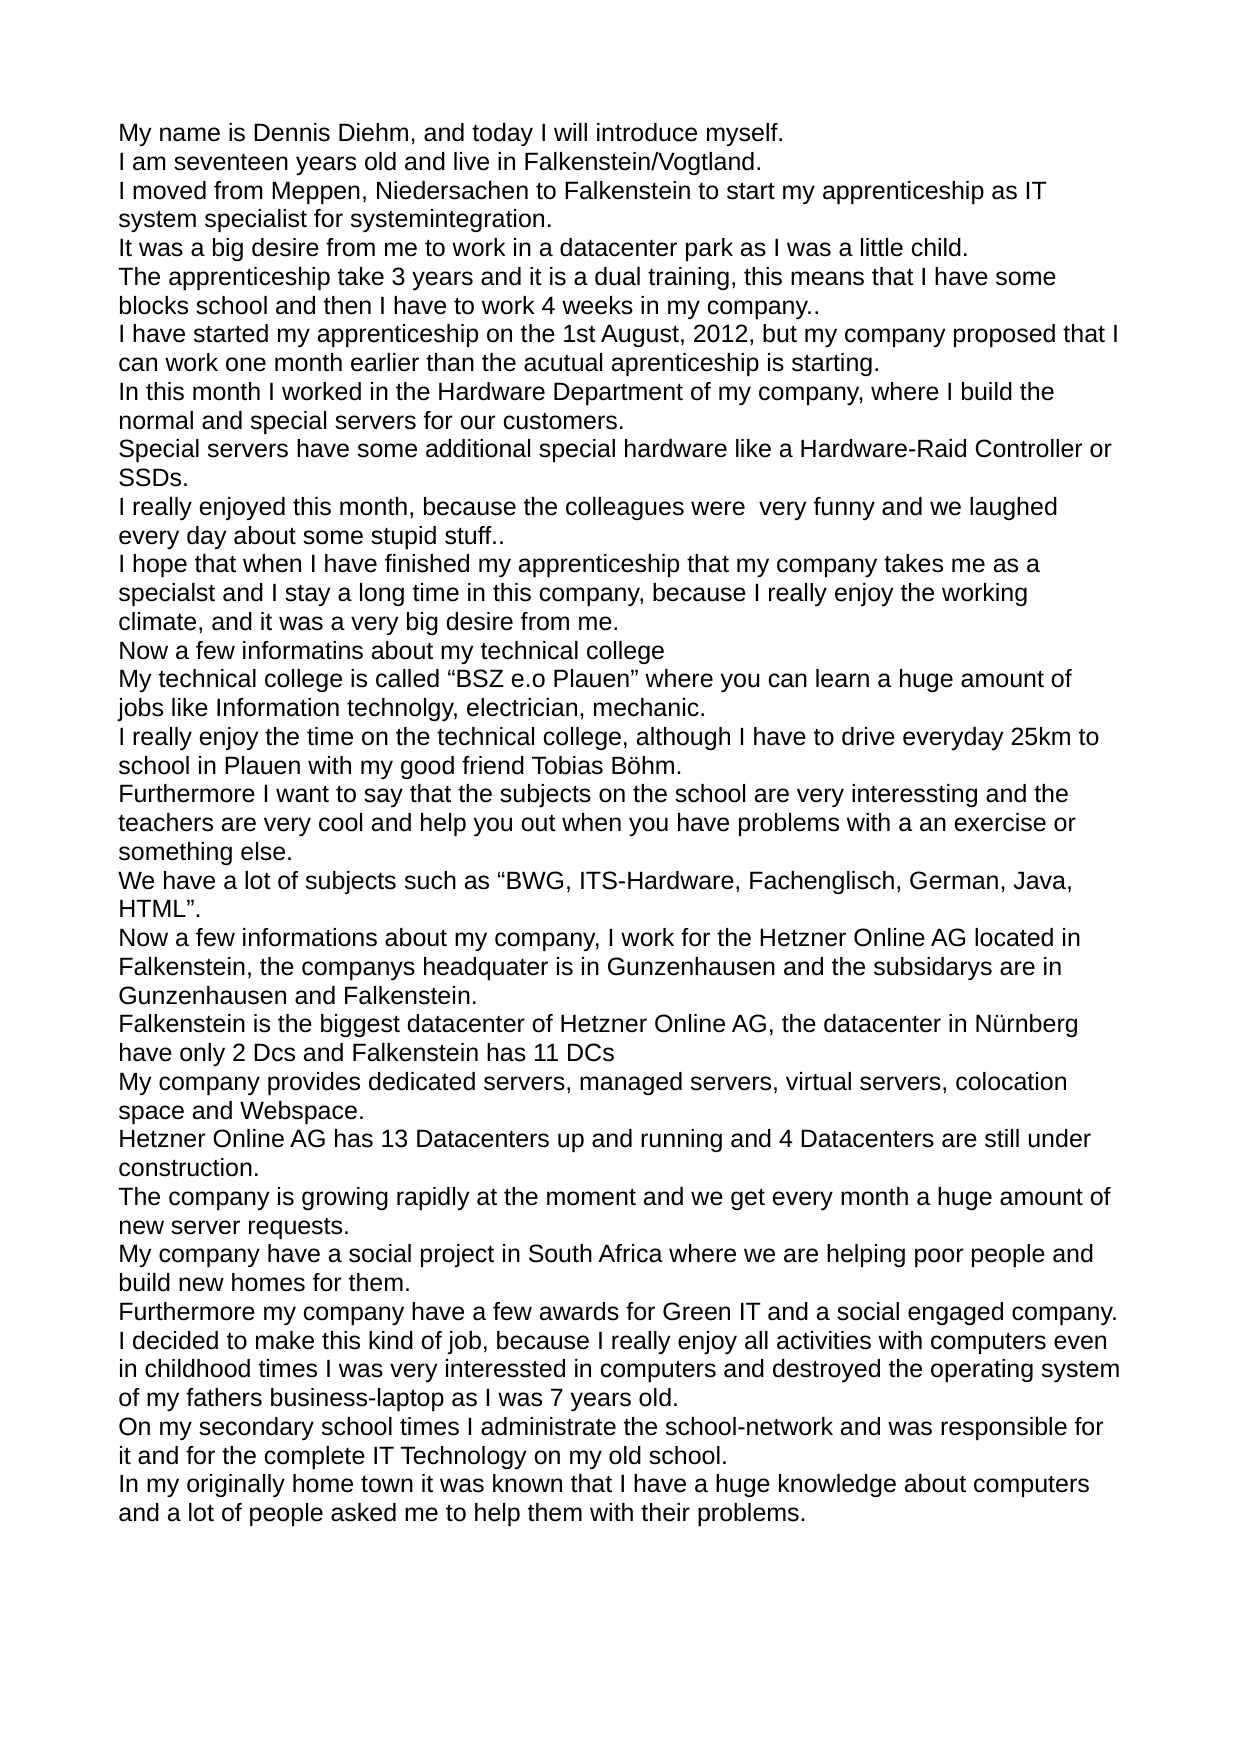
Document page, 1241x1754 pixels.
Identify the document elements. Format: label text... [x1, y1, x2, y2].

text The apprenticeship take 3 years and it is a dual training, this means that I have some blocks school and then I have to work 4 weeks in my company.. [118, 262, 1122, 319]
text I am seventeen years old and live in Falkenstein/Vogtland. [118, 147, 1122, 176]
text The company is growing rapidly at the moment and we get every month a huge amount of new server requests. [118, 1182, 1122, 1239]
text My company have a social project in South Africa where we are helping poor people and build new homes for them. [118, 1239, 1122, 1297]
text Hetzner Online AG has 13 Datacenters up and running and 4 Datacenters are still under construction. [118, 1124, 1122, 1182]
text Furthermore I want to say that the subjects on the school are very interessting and the teachers are very cool and help you out when you have problems with a an exercise or something else. [118, 779, 1122, 866]
text Now a few informations about my company, I work for the Hetzner Online AG located in Falkenstein, the companys headquater is in Gunzenhausen and the subsidarys are in Gunzenhausen and Falkenstein. [118, 923, 1122, 1009]
text Falkenstein is the biggest datacenter of Hetzner Online AG, the datacenter in Nürnberg have only 2 Dcs and Falkenstein has 11 DCs [118, 1009, 1122, 1067]
text We have a lot of subjects such as “BWG, ITS-Hardware, Fachenglisch, German, Java, HTML”. [118, 866, 1122, 923]
text I really enjoy the time on the technical college, although I have to drive everyday 25km to school in Plauen with my good friend Tobias Böhm. [118, 722, 1122, 779]
text In my originally home town it was known that I have a huge knowledge about computers and a lot of people asked me to help them with their problems. [118, 1469, 1122, 1527]
text Special servers have some additional special hardware like a Hardware-Raid Controller or SSDs. [118, 434, 1122, 492]
text My technical college is called “BSZ e.o Plauen” where you can learn a huge amount of jobs like Information technolgy, electrician, mechanic. [118, 664, 1122, 722]
text On my secondary school times I administrate the school-network and was responsible for it and for the complete IT Technology on my old school. [118, 1412, 1122, 1469]
text My company provides dedicated servers, managed servers, virtual servers, colocation space and Webspace. [118, 1067, 1122, 1124]
text Now a few informatins about my technical college [118, 636, 1122, 664]
text I have started my apprenticeship on the 1st August, 2012, but my company proposed that I can work one month earlier than the acutual aprenticeship is starting. [118, 319, 1122, 377]
text I really enjoyed this month, because the colleagues were very funny and we laughed every day about some stupid stuff.. [118, 492, 1122, 549]
text I moved from Meppen, Niedersachen to Falkenstein to start my apprenticeship as IT system specialist for systemintegration. [118, 176, 1122, 233]
text My name is Dennis Diehm, and today I will introduce myself. [118, 118, 1122, 147]
text Furthermore my company have a few awards for Green IT and a social engaged company. [118, 1297, 1122, 1326]
text In this month I worked in the Hardware Department of my company, where I build the normal and special servers for our customers. [118, 377, 1122, 434]
text I hope that when I have finished my apprenticeship that my company takes me as a specialst and I stay a long time in this company, because I really enjoy the working climate, and it was a very big desire from me. [118, 549, 1122, 636]
text I decided to make this kind of job, because I really enjoy all activities with computers even in childhood times I was very interessted in computers and destroyed the operating system of my fathers business-laptop as I was 7 years old. [118, 1326, 1122, 1412]
text It was a big desire from me to work in a datacenter park as I was a little child. [118, 233, 1122, 262]
